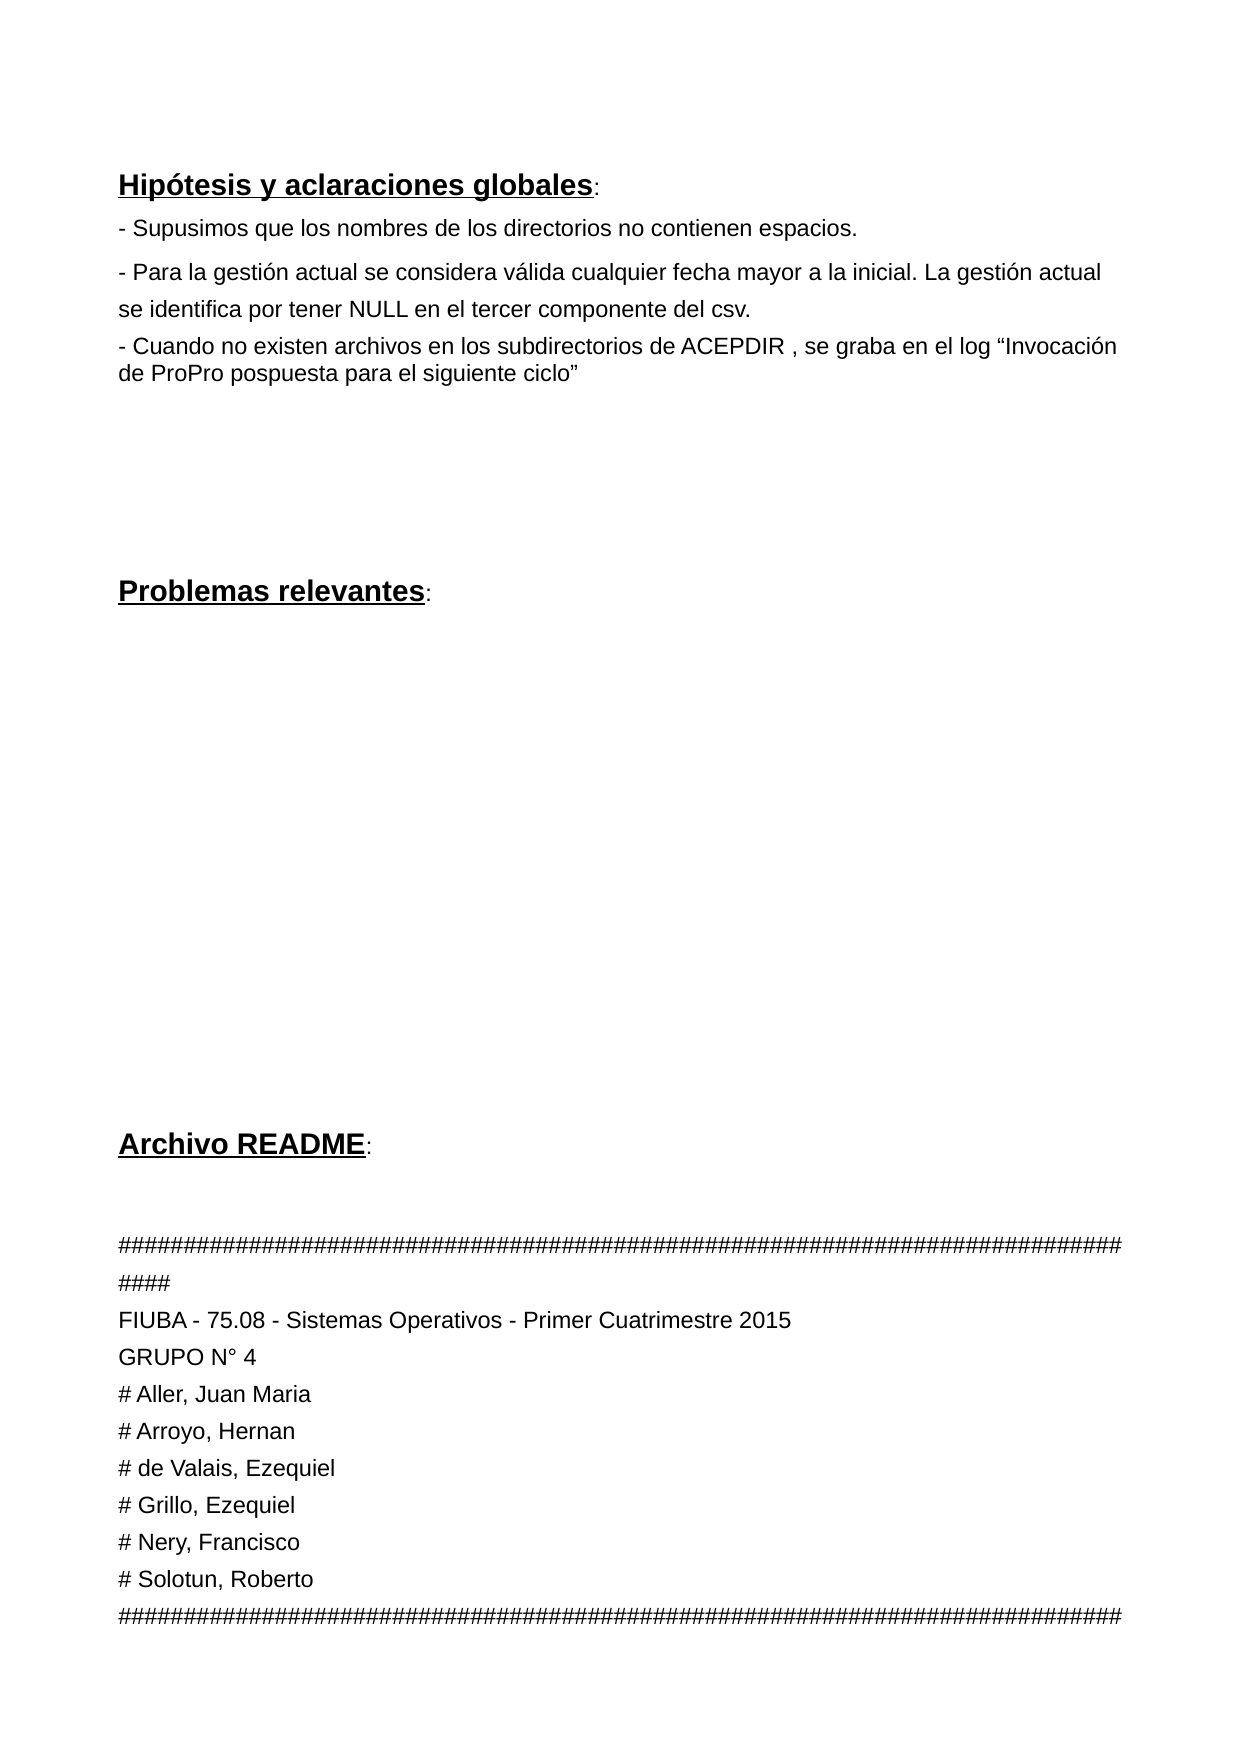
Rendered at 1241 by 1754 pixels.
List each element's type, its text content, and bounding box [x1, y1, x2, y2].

text Problemas relevantes: [118, 573, 1122, 607]
text Hipótesis y aclaraciones globales: [118, 167, 1122, 201]
text - Supusimos que los nombres de los directorios no contienen espacios. [118, 214, 1122, 241]
text ################################################################################# [118, 1232, 1122, 1296]
text FIUBA - 75.08 - Sistemas Operativos - Primer Cuatrimestre 2015 [118, 1306, 1122, 1333]
text # Aller, Juan Maria [118, 1380, 1122, 1407]
text Archivo README: [118, 1127, 1122, 1161]
text - Cuando no existen archivos en los subdirectorios de ACEPDIR , se graba en el log “Invocación de ProPro pospuesta para el siguiente ciclo” [118, 333, 1122, 386]
text # Nery, Francisco [118, 1529, 1122, 1556]
text # Arroyo, Hernan [118, 1417, 1122, 1444]
text GRUPO N° 4 [118, 1343, 1122, 1370]
text - Para la gestión actual se considera válida cualquier fecha mayor a la inicial. La gestión actual se identifica por tener NULL en el tercer componente del csv. [118, 258, 1122, 322]
text # de Valais, Ezequiel [118, 1454, 1122, 1481]
text ############################################################################# [118, 1603, 1122, 1630]
text # Solotun, Roberto [118, 1566, 1122, 1593]
text # Grillo, Ezequiel [118, 1492, 1122, 1518]
